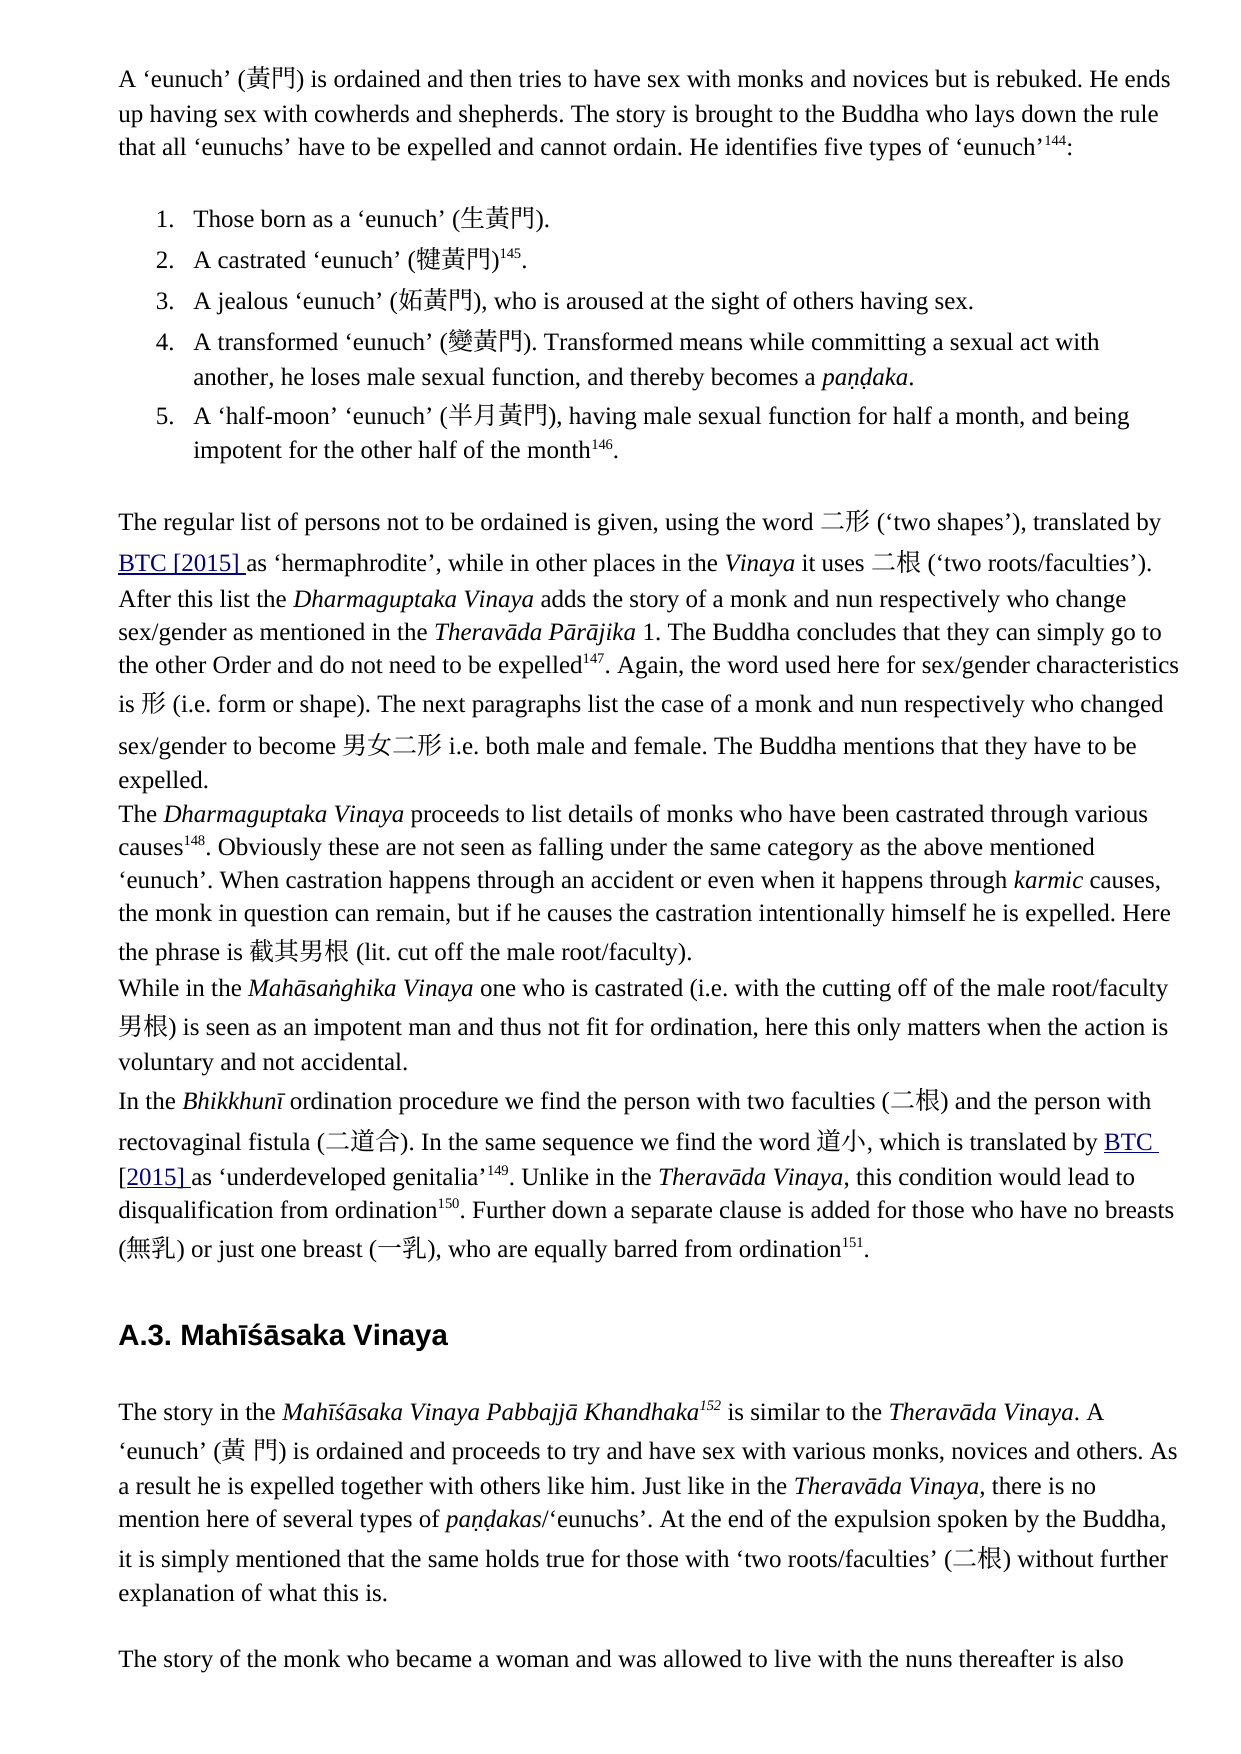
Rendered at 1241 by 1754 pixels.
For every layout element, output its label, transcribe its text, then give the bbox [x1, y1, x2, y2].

text The regular list of persons not to be ordained is given, using the word 二形 (‘two shapes’), translated by BTC [2015] as ‘hermaphrodite’, while in other places in the Vinaya it uses 二根 (‘two roots/faculties’). [118, 502, 1181, 579]
list A jealous ‘eunuch’ (妬黃門), who is aroused at the sight of others having sex. [156, 281, 1181, 317]
list A castrated ‘eunuch’ (犍黃門). [156, 239, 1181, 276]
text The Dharmaguptaka Vinaya proceeds to list details of monks who have been castrated through various causes. Obviously these are not seen as falling under the same category as the above mentioned ‘eunuch’. When castration happens through an accident or even when it happens through karmic causes, the monk in question can remain, but if he causes the castration intentionally himself he is expelled. Here the phrase is 截其男根 (lit. cut off the male root/faculty). [118, 799, 1181, 968]
text The story of the monk who became a woman and was allowed to live with the nuns thereafter is also [118, 1644, 1181, 1673]
list A ‘half-moon’ ‘eunuch’ (半月黃門), having male sexual function for half a month, and being impotent for the other half of the month. [156, 395, 1181, 464]
text A ‘eunuch’ (黃門) is ordained and then tries to have sex with monks and novices but is rebuked. He ends up having sex with cowherds and shepherds. The story is brought to the Buddha who lays down the rule that all ‘eunuchs’ have to be expelled and cannot ordain. He identifies five types of ‘eunuch’: [118, 59, 1181, 161]
text While in the Mahāsaṅghika Vinaya one who is castrated (i.e. with the cutting off of the male root/faculty 男根) is seen as an impotent man and thus not fit for ordination, here this only matters when the action is voluntary and not accidental. [118, 973, 1181, 1076]
text After this list the Dharmaguptaka Vinaya adds the story of a monk and nun respectively who change sex/gender as mentioned in the Theravāda Pārājika 1. The Buddha concludes that they can simply go to the other Order and do not need to be expelled. Again, the word used here for sex/gender characteristics is 形 (i.e. form or shape). The next paragraphs list the case of a monk and nun respectively who changed sex/gender to become 男女二形 i.e. both male and female. The Buddha mentions that they have to be expelled. [118, 584, 1181, 794]
list Those born as a ‘eunuch’ (生黃門). [156, 198, 1181, 234]
list A transformed ‘eunuch’ (變黃門). Transformed means while committing a sexual act with another, he loses male sexual function, and thereby becomes a paṇḍaka. [156, 322, 1181, 391]
text The story in the Mahīśāsaka Vinaya Pabbajjā Khandhaka is similar to the Theravāda Vinaya. A ‘eunuch’ (黃 門) is ordained and proceeds to try and have sex with various monks, novices and others. As a result he is expelled together with others like him. Just like in the Theravāda Vinaya, there is no mention here of several types of paṇḍakas/‘eunuchs’. At the end of the expulsion spoken by the Buddha, it is simply mentioned that the same holds true for those with ‘two roots/faculties’ (二根) without further explanation of what this is. [118, 1397, 1181, 1607]
text In the Bhikkhunī ordination procedure we find the person with two faculties (二根) and the person with rectovaginal fistula (二道合). In the same sequence we find the word 道小, which is translated by BTC [2015] as ‘underdeveloped genitalia’. Unlike in the Theravāda Vinaya, this condition would lead to disqualification from ordination. Further down a separate clause is added for those who have no breasts (無乳) or just one breast (一乳), who are equally barred from ordination. [118, 1080, 1181, 1265]
subtitle A.3. Mahīśāsaka Vinaya [118, 1318, 1181, 1351]
